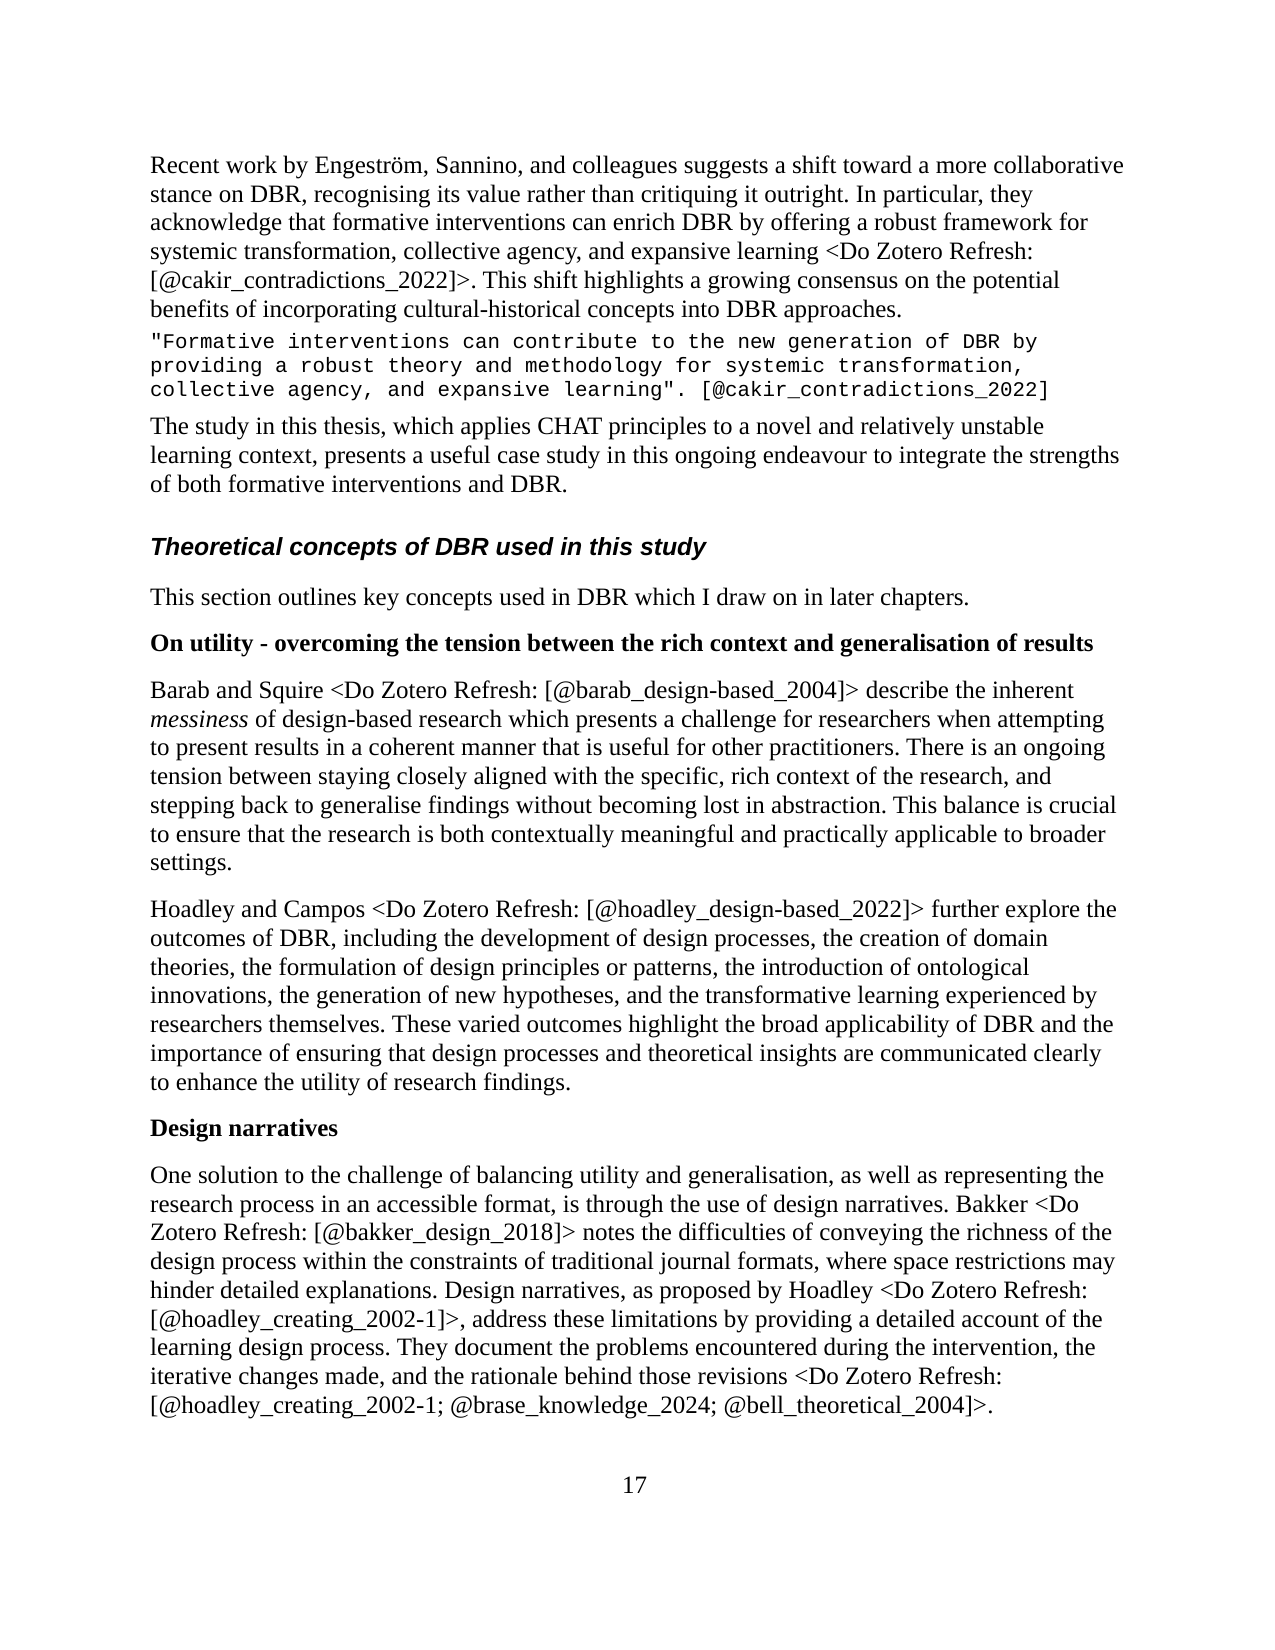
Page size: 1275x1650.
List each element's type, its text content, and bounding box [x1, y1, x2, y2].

text Recent work by Engeström, Sannino, and colleagues suggests a shift toward a more collaborative stance on DBR, recognising its value rather than critiquing it outright. In particular, they acknowledge that formative interventions can enrich DBR by offering a robust framework for systemic transformation, collective agency, and expansive learning <Do Zotero Refresh: [@cakir_contradictions_2022]>. This shift highlights a growing consensus on the potential benefits of incorporating cultural-historical concepts into DBR approaches. [150, 150, 1125, 322]
text Hoadley and Campos <Do Zotero Refresh: [@hoadley_design-based_2022]> further explore the outcomes of DBR, including the development of design processes, the creation of domain theories, the formulation of design principles or patterns, the introduction of ontological innovations, the generation of new hypotheses, and the transformative learning experienced by researchers themselves. These varied outcomes highlight the broad applicability of DBR and the importance of ensuring that design processes and theoretical insights are communicated clearly to enhance the utility of research findings. [150, 894, 1125, 1095]
text One solution to the challenge of balancing utility and generalisation, as well as representing the research process in an accessible format, is through the use of design narratives. Bakker <Do Zotero Refresh: [@bakker_design_2018]> notes the difficulties of conveying the richness of the design process within the constraints of traditional journal formats, where space restrictions may hinder detailed explanations. Design narratives, as proposed by Hoadley <Do Zotero Refresh: [@hoadley_creating_2002-1]>, address these limitations by providing a detailed account of the learning design process. They document the problems encountered during the intervention, the iterative changes made, and the rationale behind those revisions <Do Zotero Refresh: [@hoadley_creating_2002-1; @brase_knowledge_2024; @bell_theoretical_2004]>. [150, 1160, 1125, 1419]
text Barab and Squire <Do Zotero Refresh: [@barab_design-based_2004]> describe the inherent messiness of design-based research which presents a challenge for researchers when attempting to present results in a coherent manner that is useful for other practitioners. There is an ongoing tension between staying closely aligned with the specific, rich context of the research, and stepping back to generalise findings without becoming lost in abstraction. This balance is crucial to ensure that the research is both contextually meaningful and practically applicable to broader settings. [150, 675, 1125, 876]
text On utility - overcoming the tension between the rich context and generalisation of results [150, 628, 1125, 657]
text "Formative interventions can contribute to the new generation of DBR by providing a robust theory and methodology for systemic transformation, collective agency, and expansive learning". [@cakir_contradictions_2022] [150, 331, 1125, 402]
subtitle Theoretical concepts of DBR used in this study [150, 532, 1125, 560]
text The study in this thesis, which applies CHAT principles to a novel and relatively unstable learning context, presents a useful case study in this ongoing endeavour to integrate the strengths of both formative interventions and DBR. [150, 411, 1125, 498]
text This section outlines key concepts used in DBR which I draw on in later chapters. [150, 582, 1125, 610]
text Design narratives [150, 1113, 1125, 1142]
